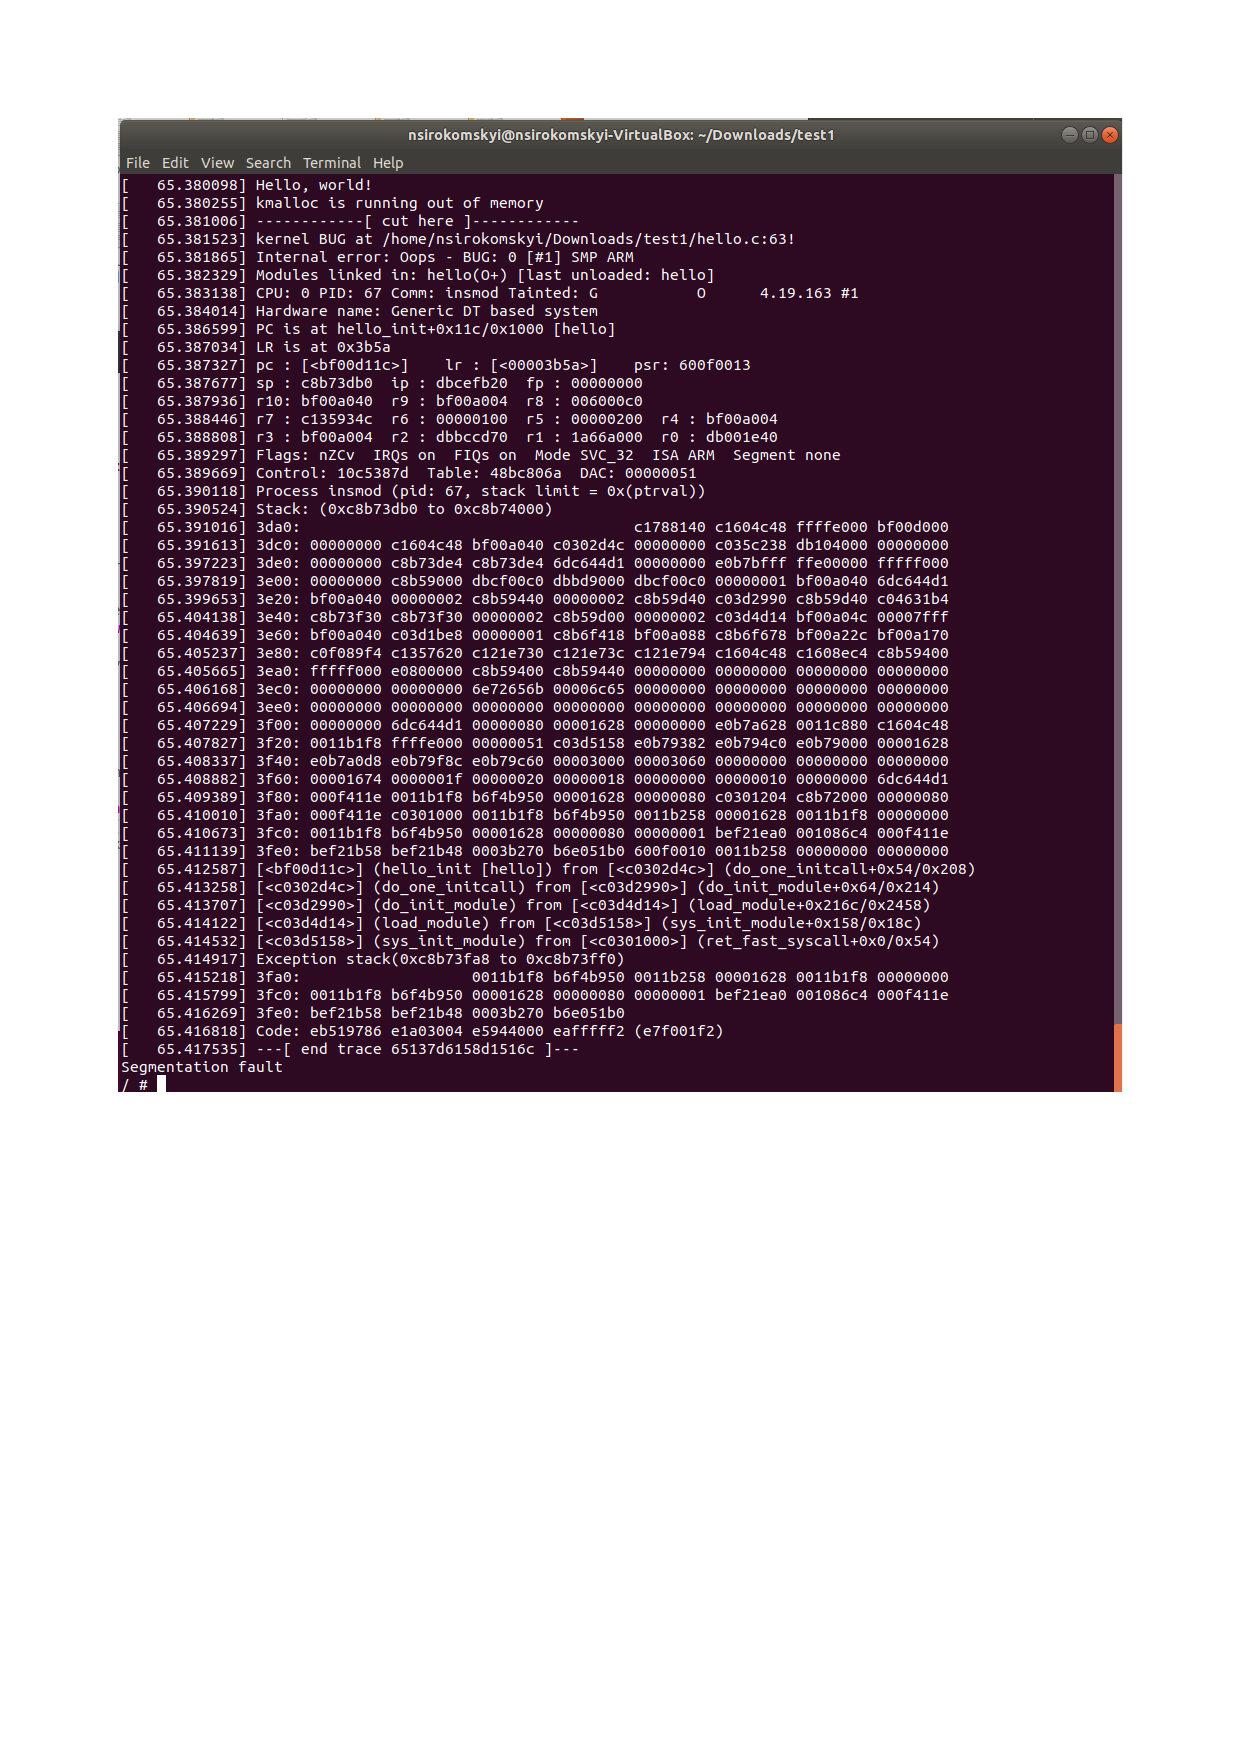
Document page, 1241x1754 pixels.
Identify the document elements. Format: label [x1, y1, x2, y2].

picture [118, 118, 1123, 1092]
